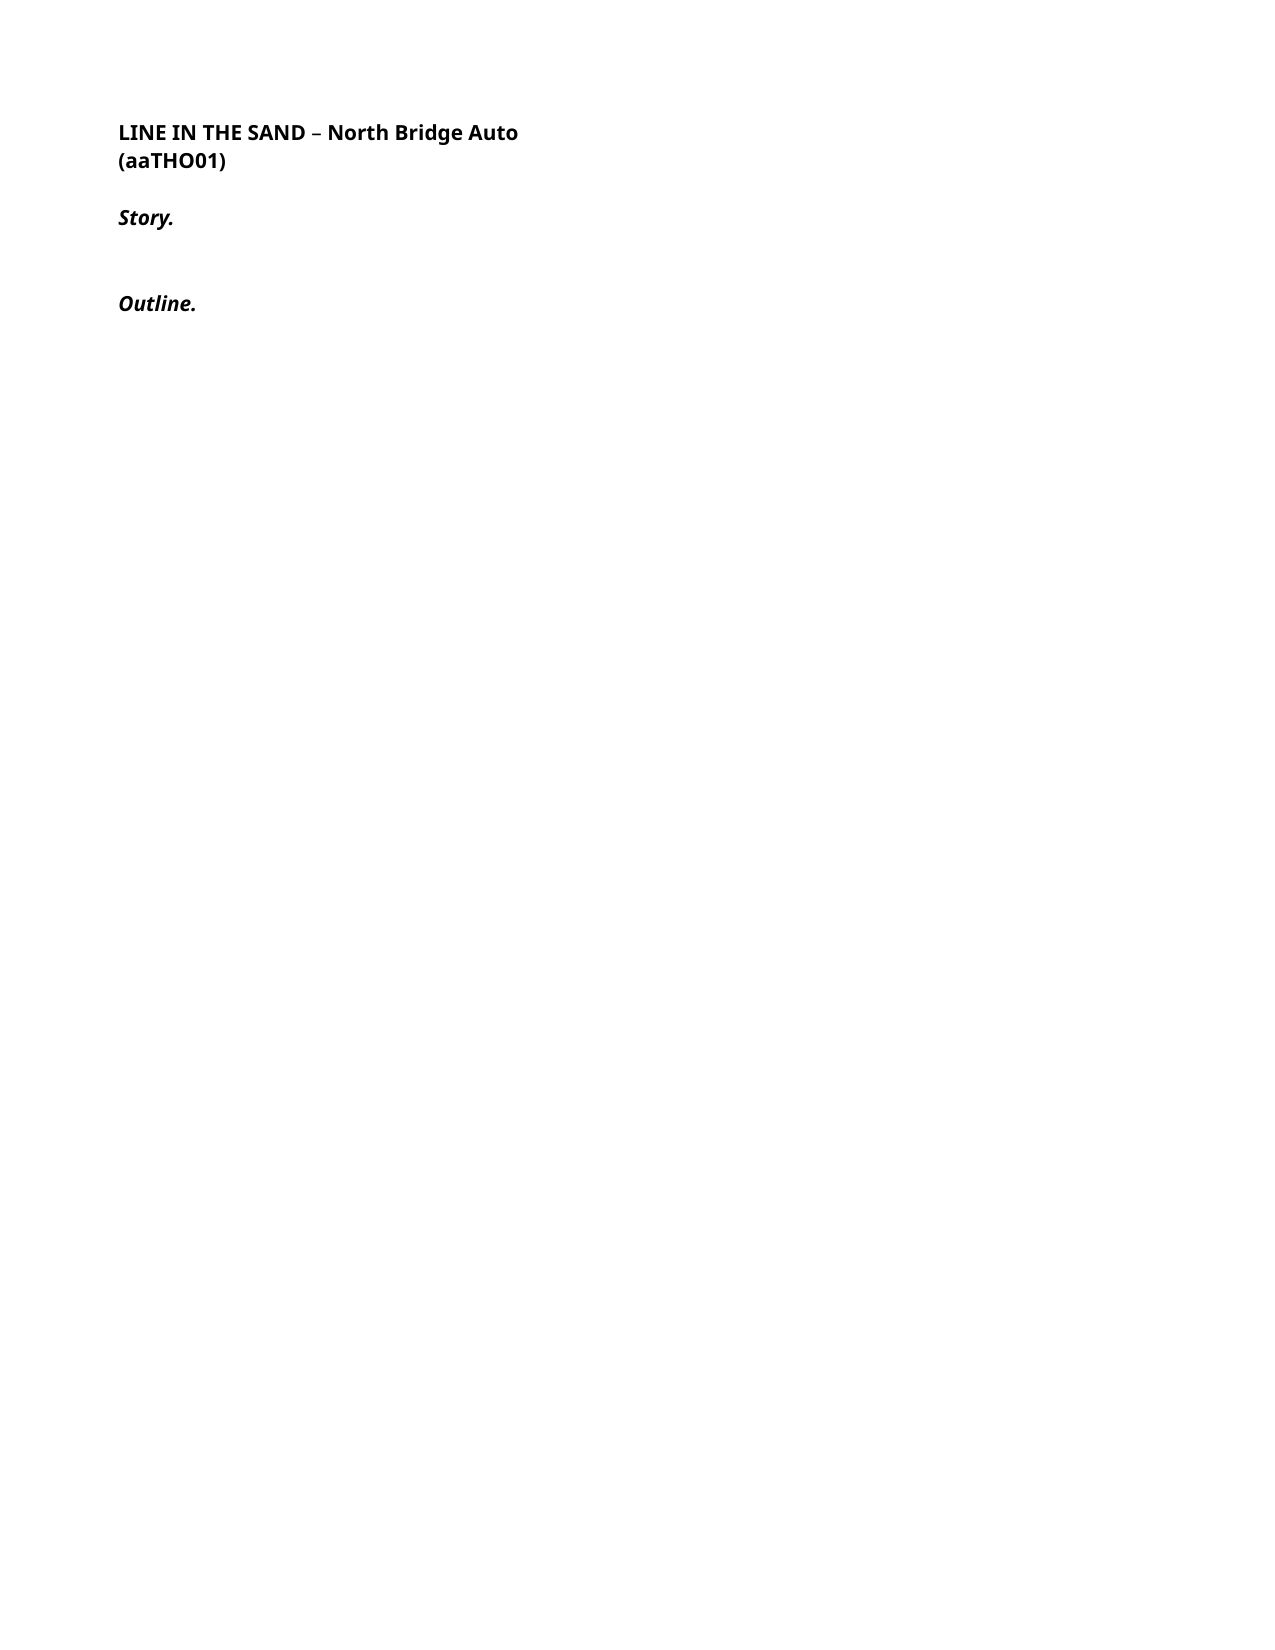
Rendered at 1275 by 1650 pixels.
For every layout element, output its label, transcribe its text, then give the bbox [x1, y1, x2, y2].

text Outline. [118, 289, 1157, 317]
text LINE IN THE SAND – North Bridge Auto [118, 118, 1157, 147]
text (aaTHO01) [118, 147, 1157, 175]
text Story. [118, 203, 1157, 232]
